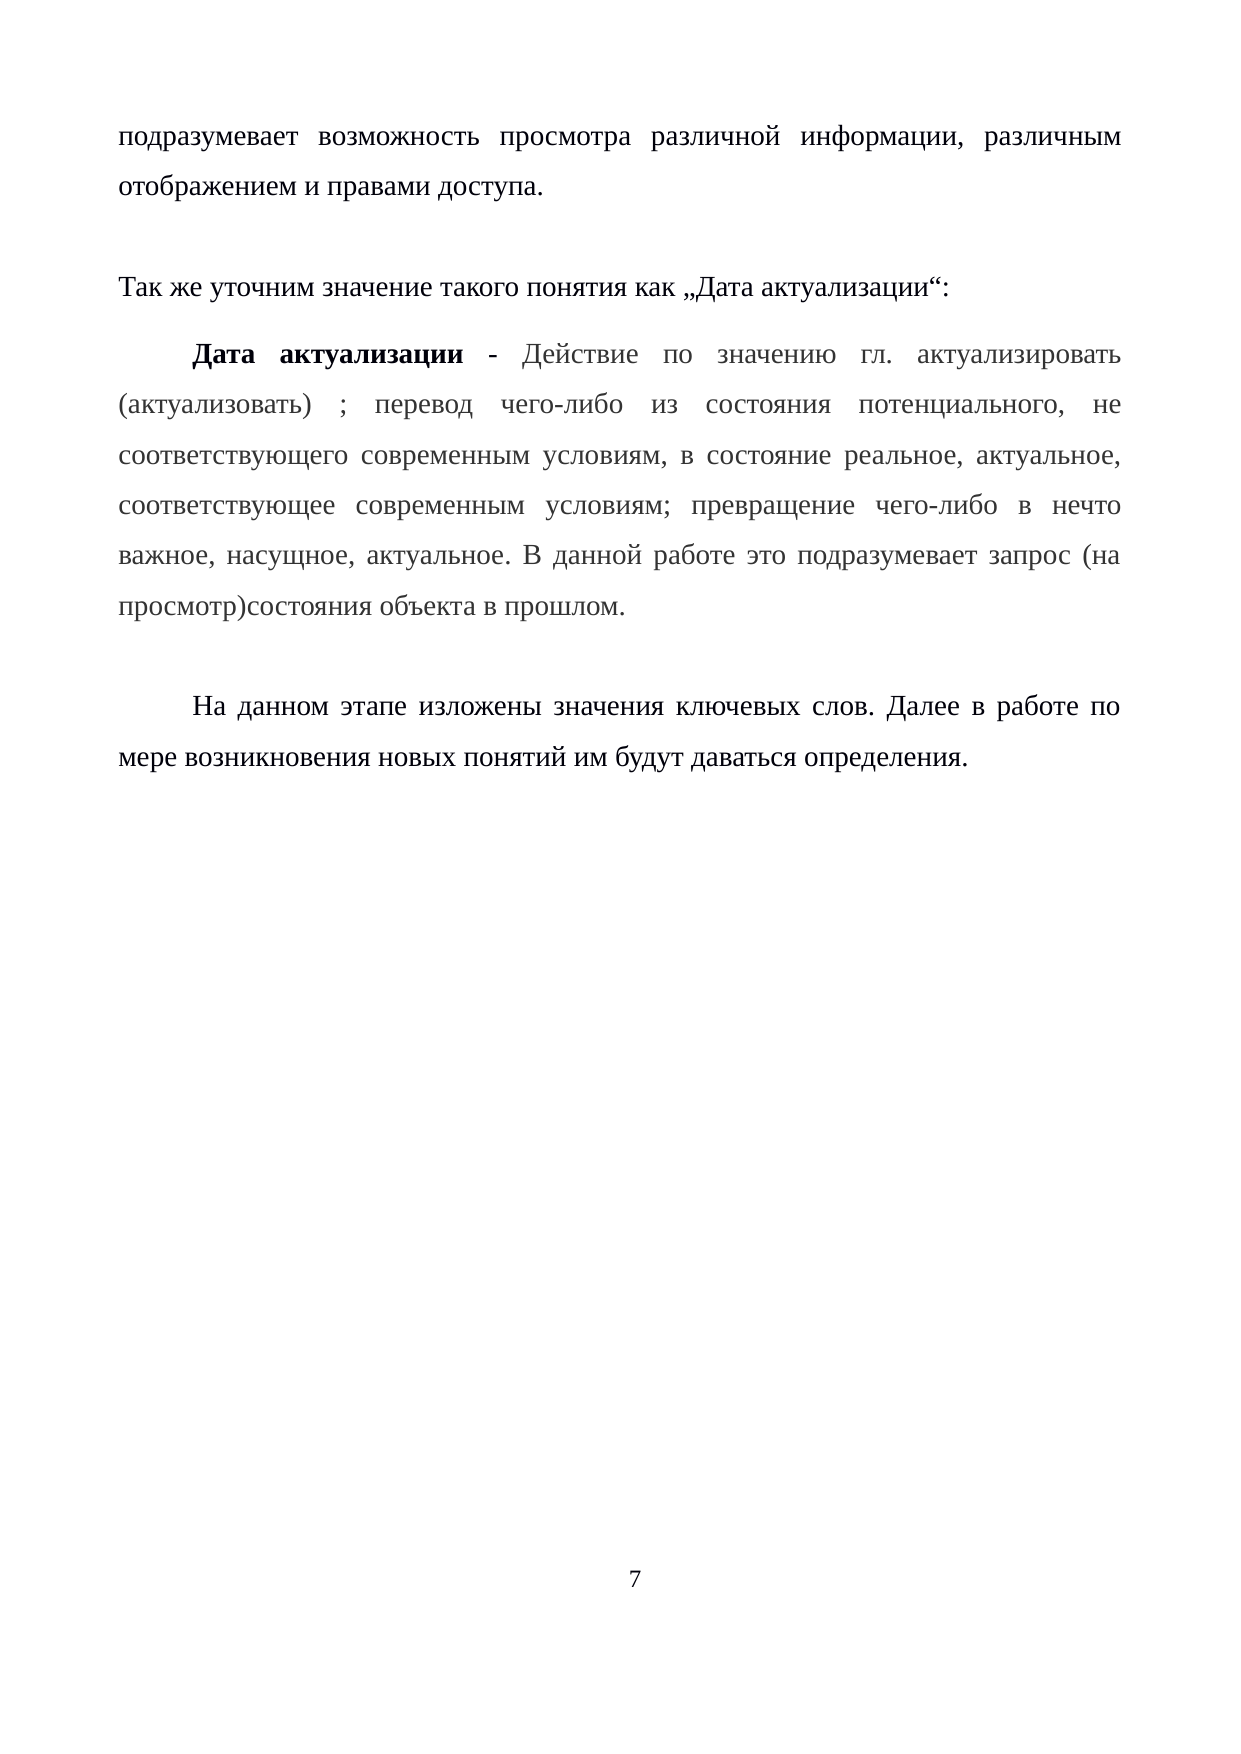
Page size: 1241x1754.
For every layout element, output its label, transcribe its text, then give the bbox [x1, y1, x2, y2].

text подразумевает возможность просмотра различной информации, различным отображением и правами доступа. [118, 118, 1122, 202]
text Так же уточним значение такого понятия как „Дата актуализации“: [118, 269, 1122, 303]
text Дата актуализации - Действие по значению гл. актуализировать (актуализовать) ; перевод чего-либо из состояния потенциального, не соответствующего современным условиям, в состояние реальное, актуальное, соответствующее современным условиям; превращение чего-либо в нечто важное, насущное, актуальное. В данной работе это подразумевает запрос (на просмотр)состояния объекта в прошлом. [118, 336, 1122, 621]
text На данном этапе изложены значения ключевых слов. Далее в работе по мере возникновения новых понятий им будут даваться определения. [118, 688, 1122, 772]
